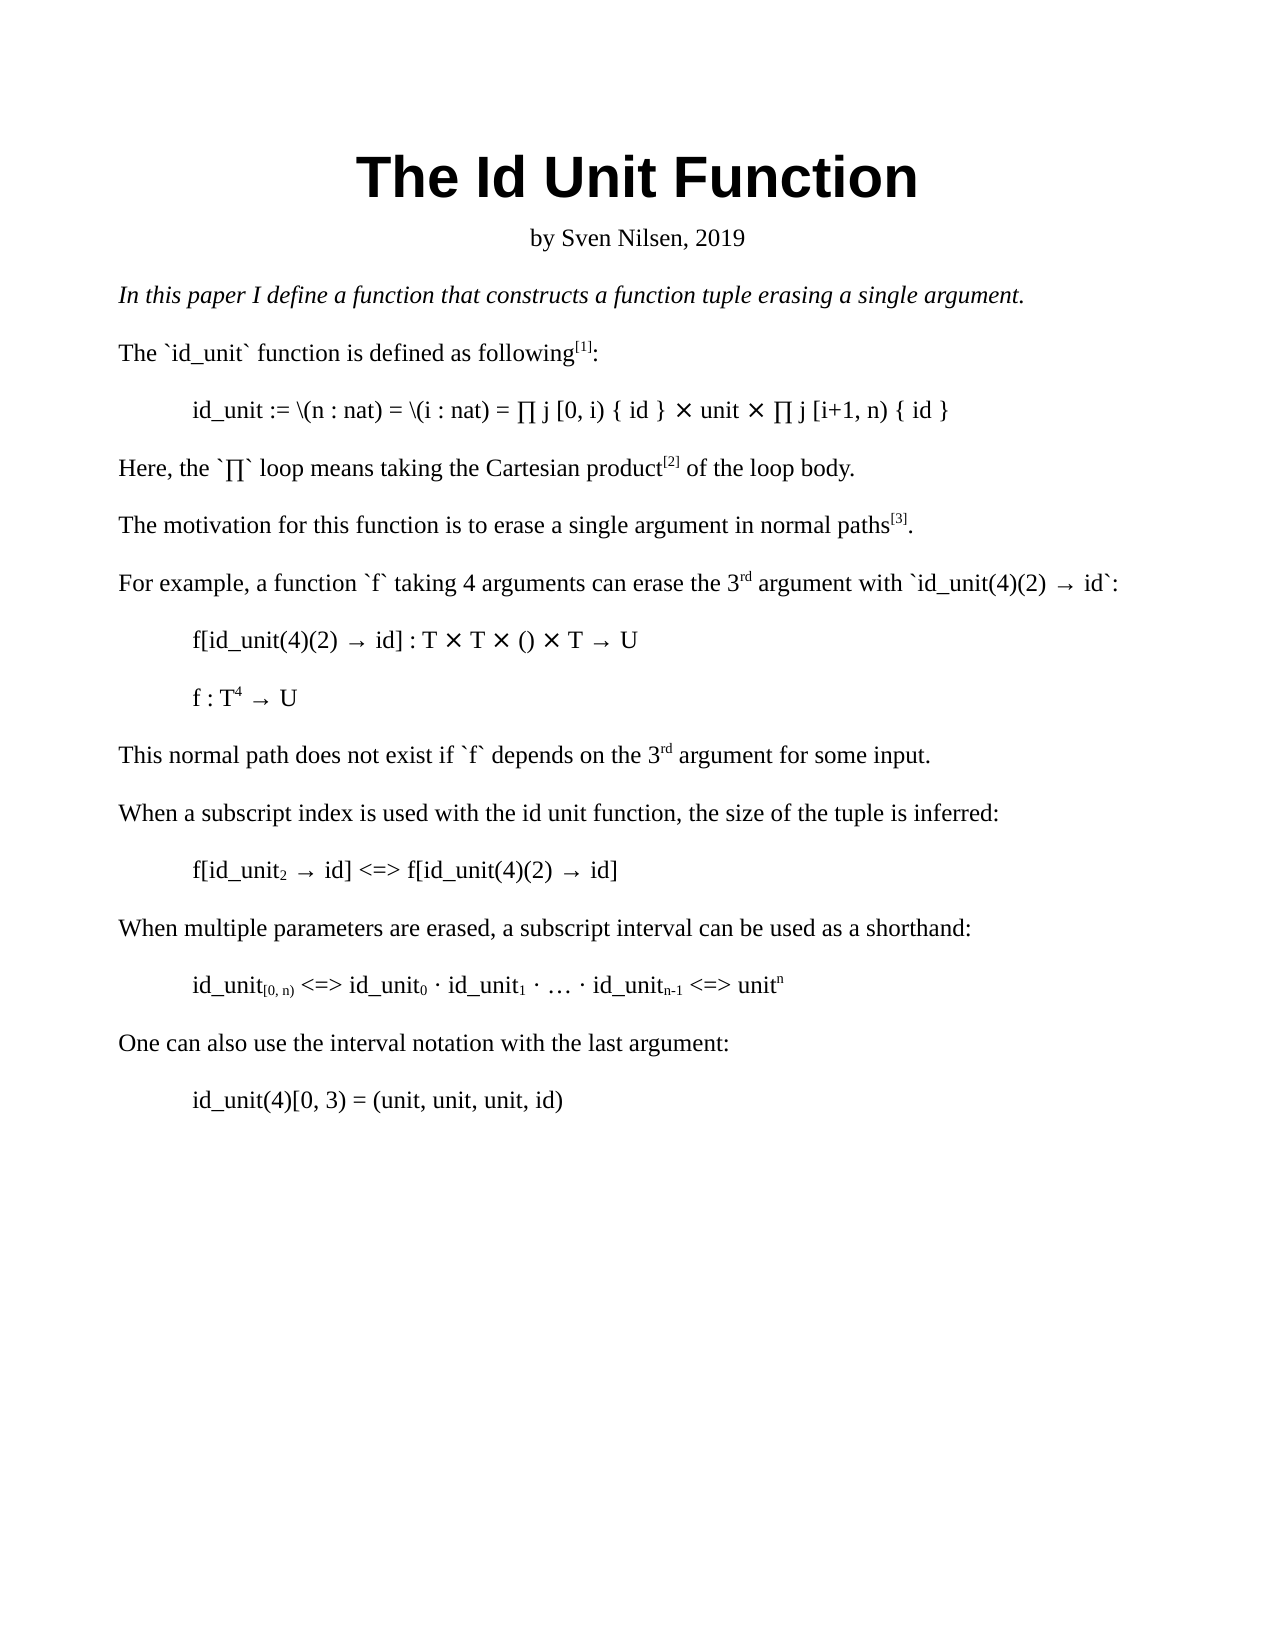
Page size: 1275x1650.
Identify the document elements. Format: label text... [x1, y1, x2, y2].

text One can also use the interval notation with the last argument: [118, 1028, 1157, 1056]
text f : T4 → U [118, 683, 1157, 711]
text The `id_unit` function is defined as following[1]: [118, 338, 1157, 366]
text by Sven Nilsen, 2019 [118, 223, 1157, 251]
title The Id Unit Function [118, 143, 1157, 210]
text id_unit(4)[0, 3) = (unit, unit, unit, id) [118, 1085, 1157, 1114]
text id_unit[0, n) <=> id_unit0 · id_unit1 · … · id_unitn-1 <=> unitn [118, 970, 1157, 999]
text When multiple parameters are erased, a subscript interval can be used as a shorthand: [118, 913, 1157, 941]
text id_unit := \(n : nat) = \(i : nat) = ∏ j [0, i) { id } ⨯ unit ⨯ ∏ j [i+1, n) { id } [118, 395, 1157, 424]
text When a subscript index is used with the id unit function, the size of the tuple is inferred: [118, 798, 1157, 826]
text For example, a function `f` taking 4 arguments can erase the 3rd argument with `id_unit(4)(2) → id`: [118, 568, 1157, 596]
text f[id_unit2 → id] <=> f[id_unit(4)(2) → id] [118, 855, 1157, 884]
text Here, the `∏` loop means taking the Cartesian product[2] of the loop body. [118, 453, 1157, 481]
text In this paper I define a function that constructs a function tuple erasing a single argument. [118, 280, 1157, 309]
text The motivation for this function is to erase a single argument in normal paths[3]. [118, 510, 1157, 539]
text f[id_unit(4)(2) → id] : T ⨯ T ⨯ () ⨯ T → U [118, 625, 1157, 654]
text This normal path does not exist if `f` depends on the 3rd argument for some input. [118, 740, 1157, 769]
